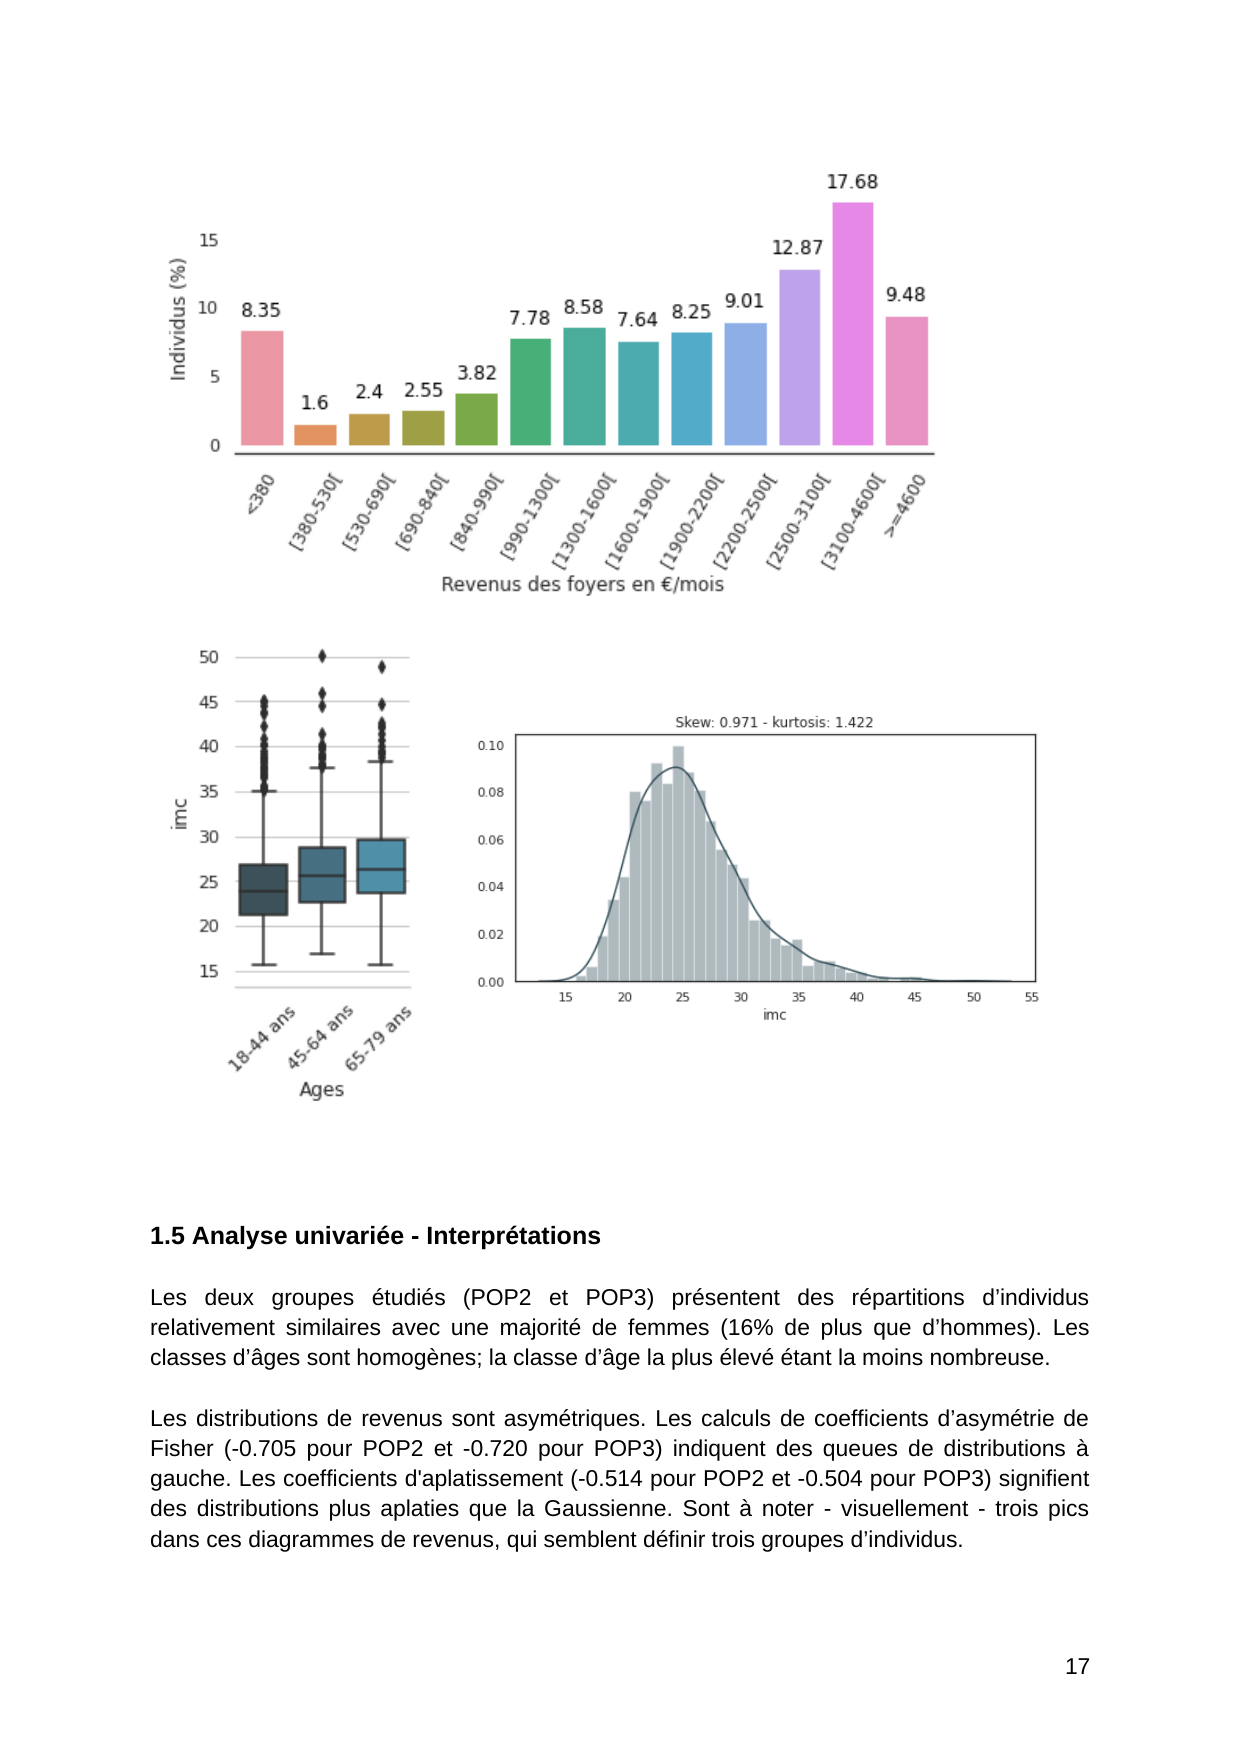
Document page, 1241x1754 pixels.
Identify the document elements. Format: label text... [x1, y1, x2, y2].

table_cell [151, 152, 1086, 617]
picture [160, 162, 944, 607]
table_cell [464, 619, 1086, 1122]
picture [160, 629, 427, 1112]
text 1.5 Analyse univariée - Interprétations [150, 1221, 1090, 1249]
text Les distributions de revenus sont asymétriques. Les calculs de coefficients d’asymétrie de Fisher (-0.705 pour POP2 et -0.720 pour POP3) indiquent des queues de distributions à gauche. Les coefficients d'aplatissement (-0.514 pour POP2 et -0.504 pour POP3) signifient des distributions plus aplaties que la Gaussienne. Sont à noter - visuellement - trois pics dans ces diagrammes de revenus, qui semblent définir trois groupes d’individus. [150, 1405, 1090, 1552]
picture [472, 708, 1051, 1030]
text Les deux groupes étudiés (POP2 et POP3) présentent des répartitions d’individus relativement similaires avec une majorité de femmes (16% de plus que d’hommes). Les classes d’âges sont homogènes; la classe d’âge la plus élevé étant la moins nombreuse. [150, 1284, 1090, 1371]
table_cell [151, 619, 461, 1122]
